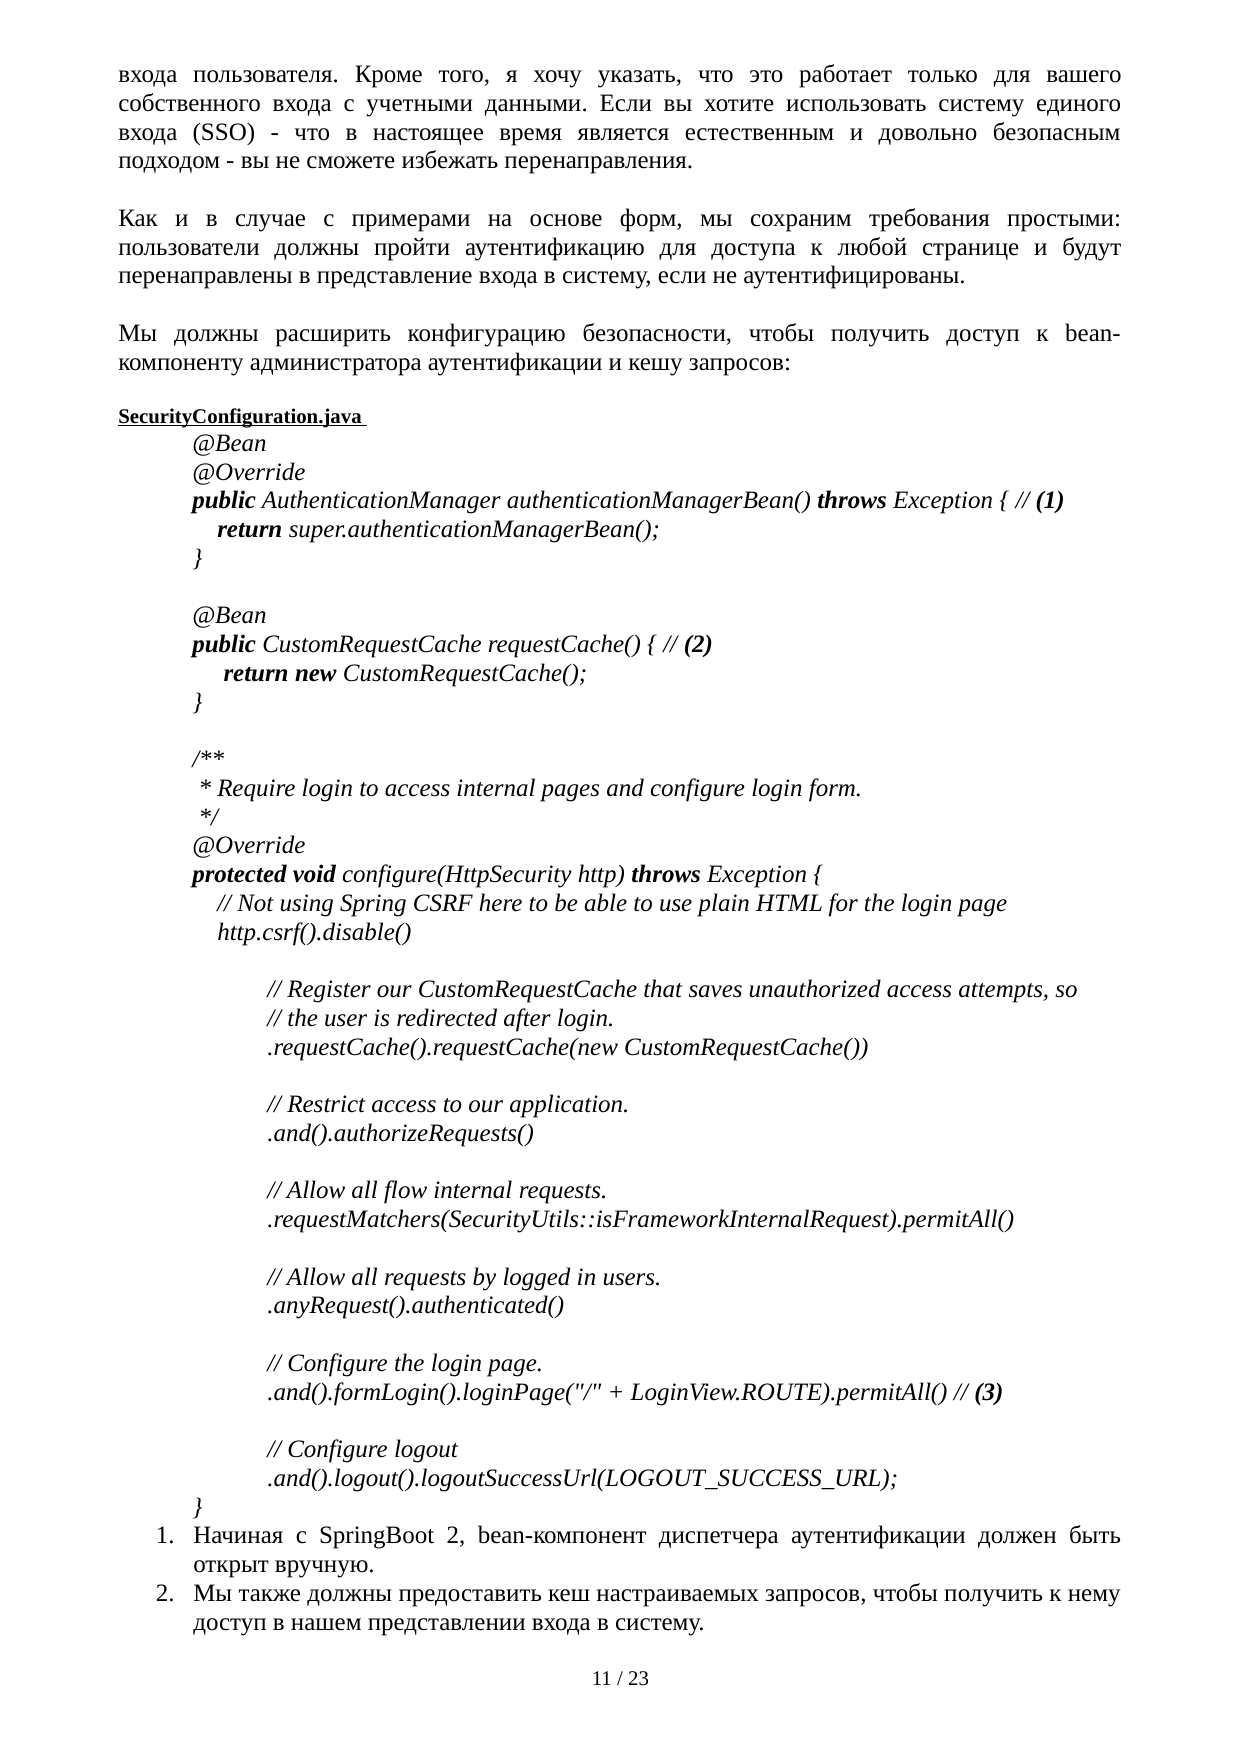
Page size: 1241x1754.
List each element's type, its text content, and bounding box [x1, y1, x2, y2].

text .requestMatchers(SecurityUtils::isFrameworkInternalRequest).permitAll() [192, 1204, 1122, 1233]
text return new CustomRequestCache(); [192, 658, 1122, 687]
text // Allow all flow internal requests. [192, 1176, 1122, 1204]
list Начиная с SpringBoot 2, bean-компонент диспетчера аутентификации должен быть открыт вручную. [156, 1521, 1122, 1578]
text Как и в случае с примерами на основе форм, мы сохраним требования простыми: пользователи должны пройти аутентификацию для доступа к любой странице и будут перенаправлены в представление входа в систему, если не аутентифицированы. [118, 174, 1122, 289]
text входа пользователя. Кроме того, я хочу указать, что это работает только для вашего собственного входа с учетными данными. Если вы хотите использовать систему единого входа (SSO) - что в настоящее время является естественным и довольно безопасным подходом - вы не сможете избежать перенаправления. [118, 59, 1122, 174]
text } [192, 543, 1122, 572]
list Мы также должны предоставить кеш настраиваемых запросов, чтобы получить к нему доступ в нашем представлении входа в систему. [156, 1578, 1122, 1636]
text // Register our CustomRequestCache that saves unauthorized access attempts, so [192, 974, 1122, 1003]
text * Require login to access internal pages and configure login form. [192, 773, 1122, 802]
text // Not using Spring CSRF here to be able to use plain HTML for the login page [192, 888, 1122, 917]
text @Override [192, 457, 1122, 486]
text // Restrict access to our application. [192, 1089, 1122, 1118]
text @Bean [192, 428, 1122, 457]
text http.csrf().disable() [192, 917, 1122, 946]
text SecurityConfiguration.java [118, 404, 1122, 428]
text .and().logout().logoutSuccessUrl(LOGOUT_SUCCESS_URL); [192, 1463, 1122, 1492]
text protected void configure(HttpSecurity http) throws Exception { [192, 859, 1122, 888]
text public AuthenticationManager authenticationManagerBean() throws Exception { // (1) [192, 486, 1122, 514]
text // Allow all requests by logged in users. [192, 1262, 1122, 1291]
text // the user is redirected after login. [192, 1003, 1122, 1032]
text .and().formLogin().loginPage("/" + LoginView.ROUTE).permitAll() // (3) [192, 1377, 1122, 1406]
text // Configure logout [192, 1434, 1122, 1463]
text .requestCache().requestCache(new CustomRequestCache()) [192, 1032, 1122, 1061]
text } [192, 687, 1122, 716]
text return super.authenticationManagerBean(); [192, 514, 1122, 543]
text } [192, 1492, 1122, 1521]
text */ [192, 802, 1122, 831]
text // Configure the login page. [192, 1348, 1122, 1377]
text .anyRequest().authenticated() [192, 1291, 1122, 1319]
text public CustomRequestCache requestCache() { // (2) [192, 629, 1122, 658]
text @Bean [192, 601, 1122, 629]
text /** [192, 744, 1122, 773]
text Мы должны расширить конфигурацию безопасности, чтобы получить доступ к bean-компоненту администратора аутентификации и кешу запросов: [118, 318, 1122, 375]
text @Override [192, 831, 1122, 859]
text .and().authorizeRequests() [192, 1118, 1122, 1147]
